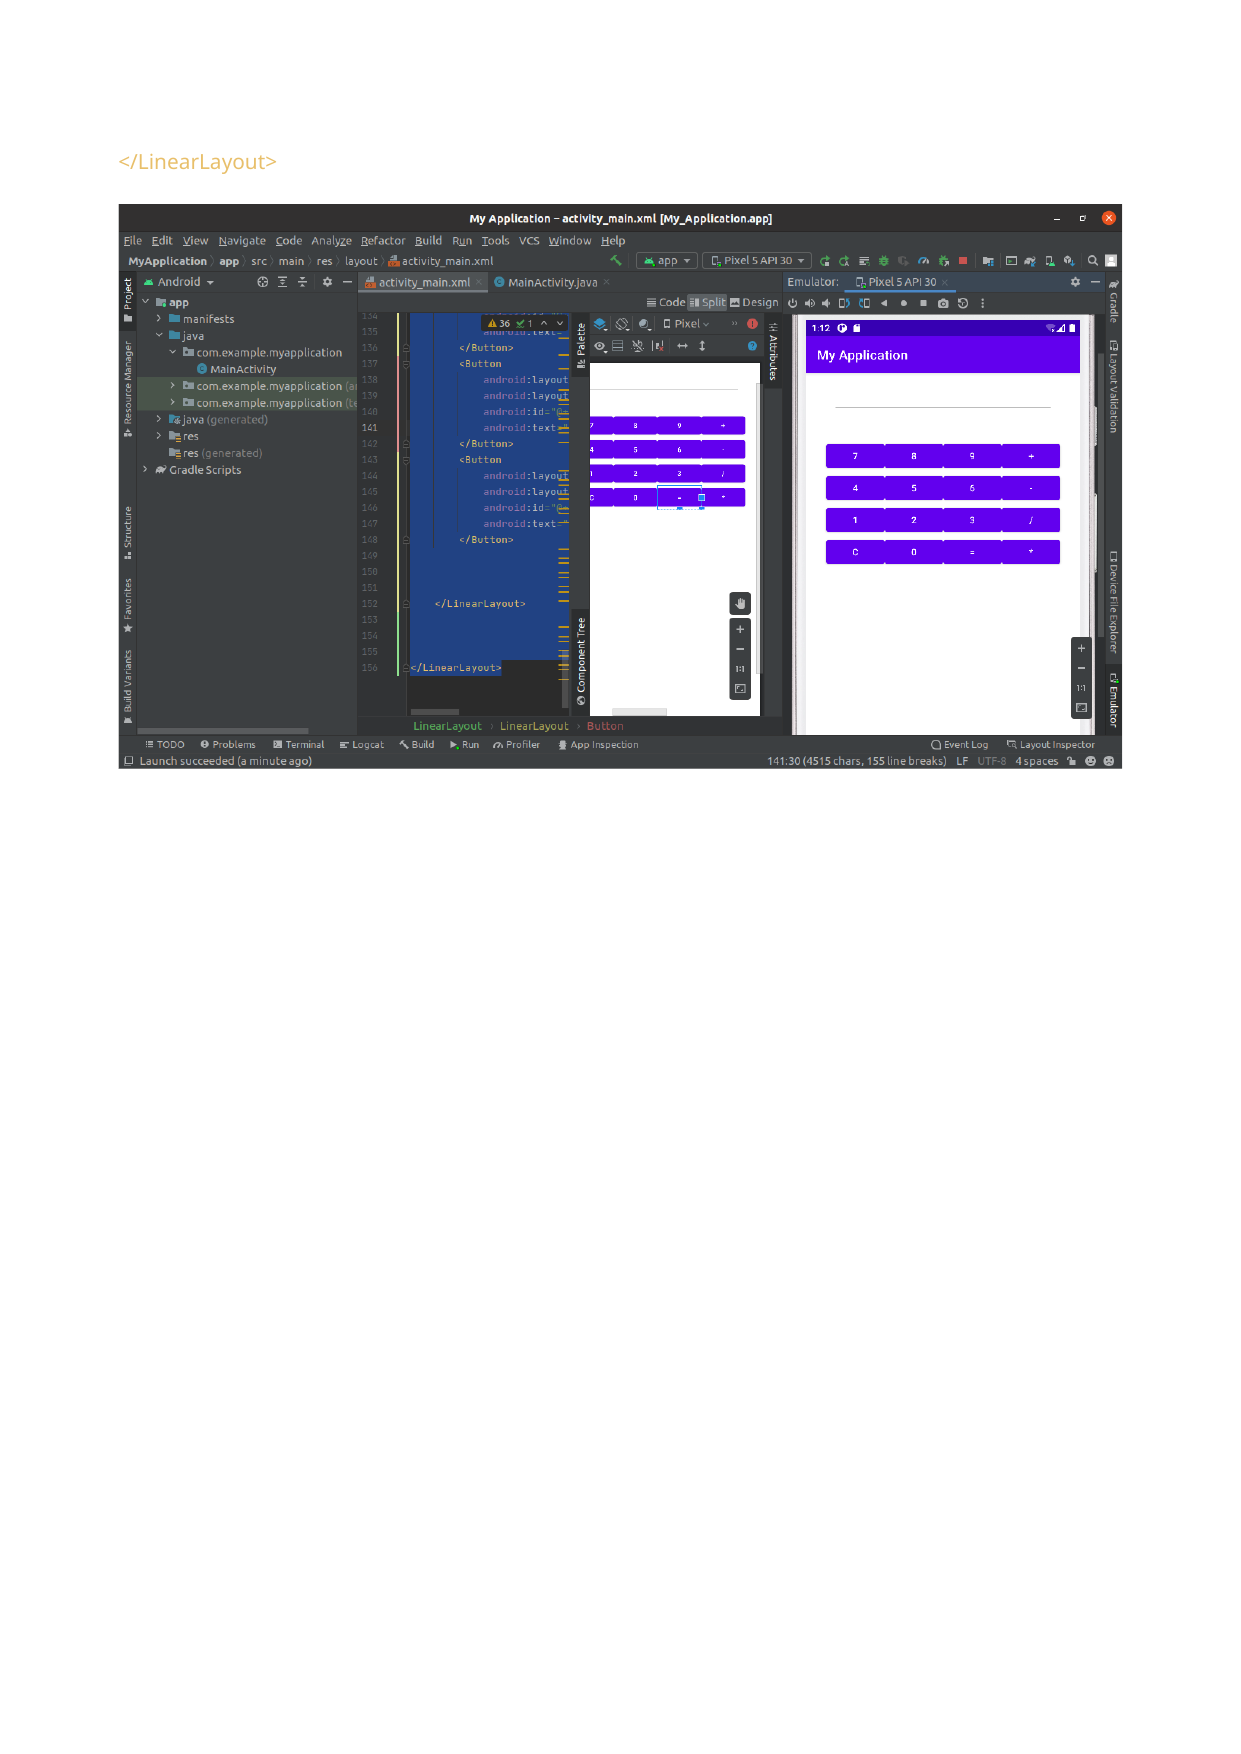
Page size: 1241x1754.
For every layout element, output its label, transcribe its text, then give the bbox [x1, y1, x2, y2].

picture [118, 204, 1123, 769]
text </LinearLayout> [118, 118, 1122, 175]
